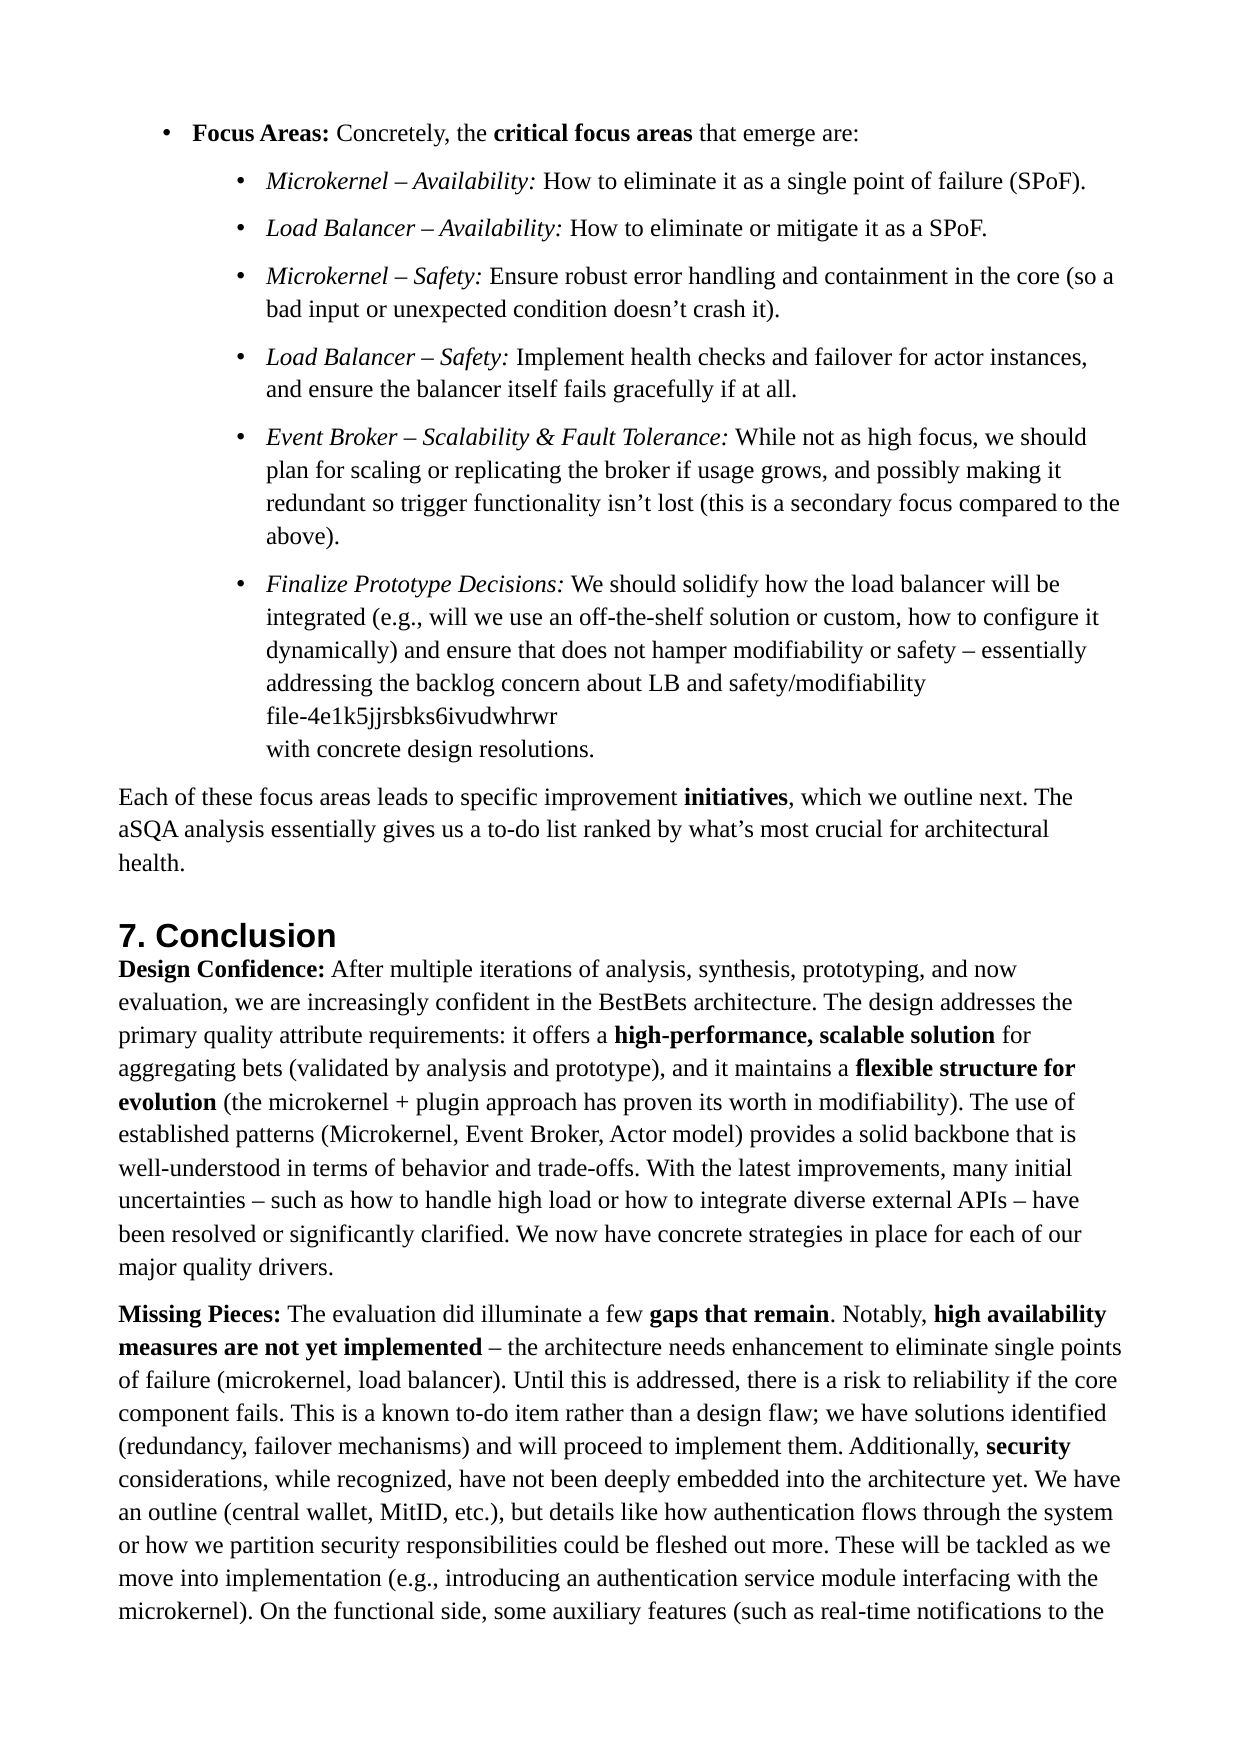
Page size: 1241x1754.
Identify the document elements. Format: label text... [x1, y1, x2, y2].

list Load Balancer – Safety: Implement health checks and failover for actor instances, and ensure the balancer itself fails gracefully if at all. [236, 342, 1122, 403]
list file-4e1k5jjrsbks6ivudwhrwr [236, 701, 1122, 730]
text Design Confidence: After multiple iterations of analysis, synthesis, prototyping, and now evaluation, we are increasingly confident in the BestBets architecture. The design addresses the primary quality attribute requirements: it offers a high-performance, scalable solution for aggregating bets (validated by analysis and prototype), and it maintains a flexible structure for evolution (the microkernel + plugin approach has proven its worth in modifiability). The use of established patterns (Microkernel, Event Broker, Actor model) provides a solid backbone that is well-understood in terms of behavior and trade-offs. With the latest improvements, many initial uncertainties – such as how to handle high load or how to integrate diverse external APIs – have been resolved or significantly clarified. We now have concrete strategies in place for each of our major quality drivers. [118, 954, 1122, 1280]
list with concrete design resolutions. [236, 734, 1122, 763]
text Each of these focus areas leads to specific improvement initiatives, which we outline next. The aSQA analysis essentially gives us a to-do list ranked by what’s most crucial for architectural health. [118, 782, 1122, 876]
list Microkernel – Safety: Ensure robust error handling and containment in the core (so a bad input or unexpected condition doesn’t crash it). [236, 261, 1122, 323]
list Microkernel – Availability: How to eliminate it as a single point of failure (SPoF). [236, 166, 1122, 194]
list Load Balancer – Availability: How to eliminate or mitigate it as a SPoF. [236, 213, 1122, 242]
list Finalize Prototype Decisions: We should solidify how the load balancer will be integrated (e.g., will we use an off-the-shelf solution or custom, how to configure it dynamically) and ensure that does not hamper modifiability or safety – essentially addressing the backlog concern about LB and safety/modifiability​ [236, 569, 1122, 697]
text Missing Pieces: The evaluation did illuminate a few gaps that remain. Notably, high availability measures are not yet implemented – the architecture needs enhancement to eliminate single points of failure (microkernel, load balancer). Until this is addressed, there is a risk to reliability if the core component fails. This is a known to-do item rather than a design flaw; we have solutions identified (redundancy, failover mechanisms) and will proceed to implement them. Additionally, security considerations, while recognized, have not been deeply embedded into the architecture yet. We have an outline (central wallet, MitID, etc.), but details like how authentication flows through the system or how we partition security responsibilities could be fleshed out more. These will be tackled as we move into implementation (e.g., introducing an authentication service module interfacing with the microkernel). On the functional side, some auxiliary features (such as real-time notifications to the [118, 1299, 1122, 1625]
list Event Broker – Scalability & Fault Tolerance: While not as high focus, we should plan for scaling or replicating the broker if usage grows, and possibly making it redundant so trigger functionality isn’t lost (this is a secondary focus compared to the above). [236, 422, 1122, 550]
list Focus Areas: Concretely, the critical focus areas that emerge are: [162, 118, 1122, 147]
subtitle 7. Conclusion [118, 916, 1122, 954]
